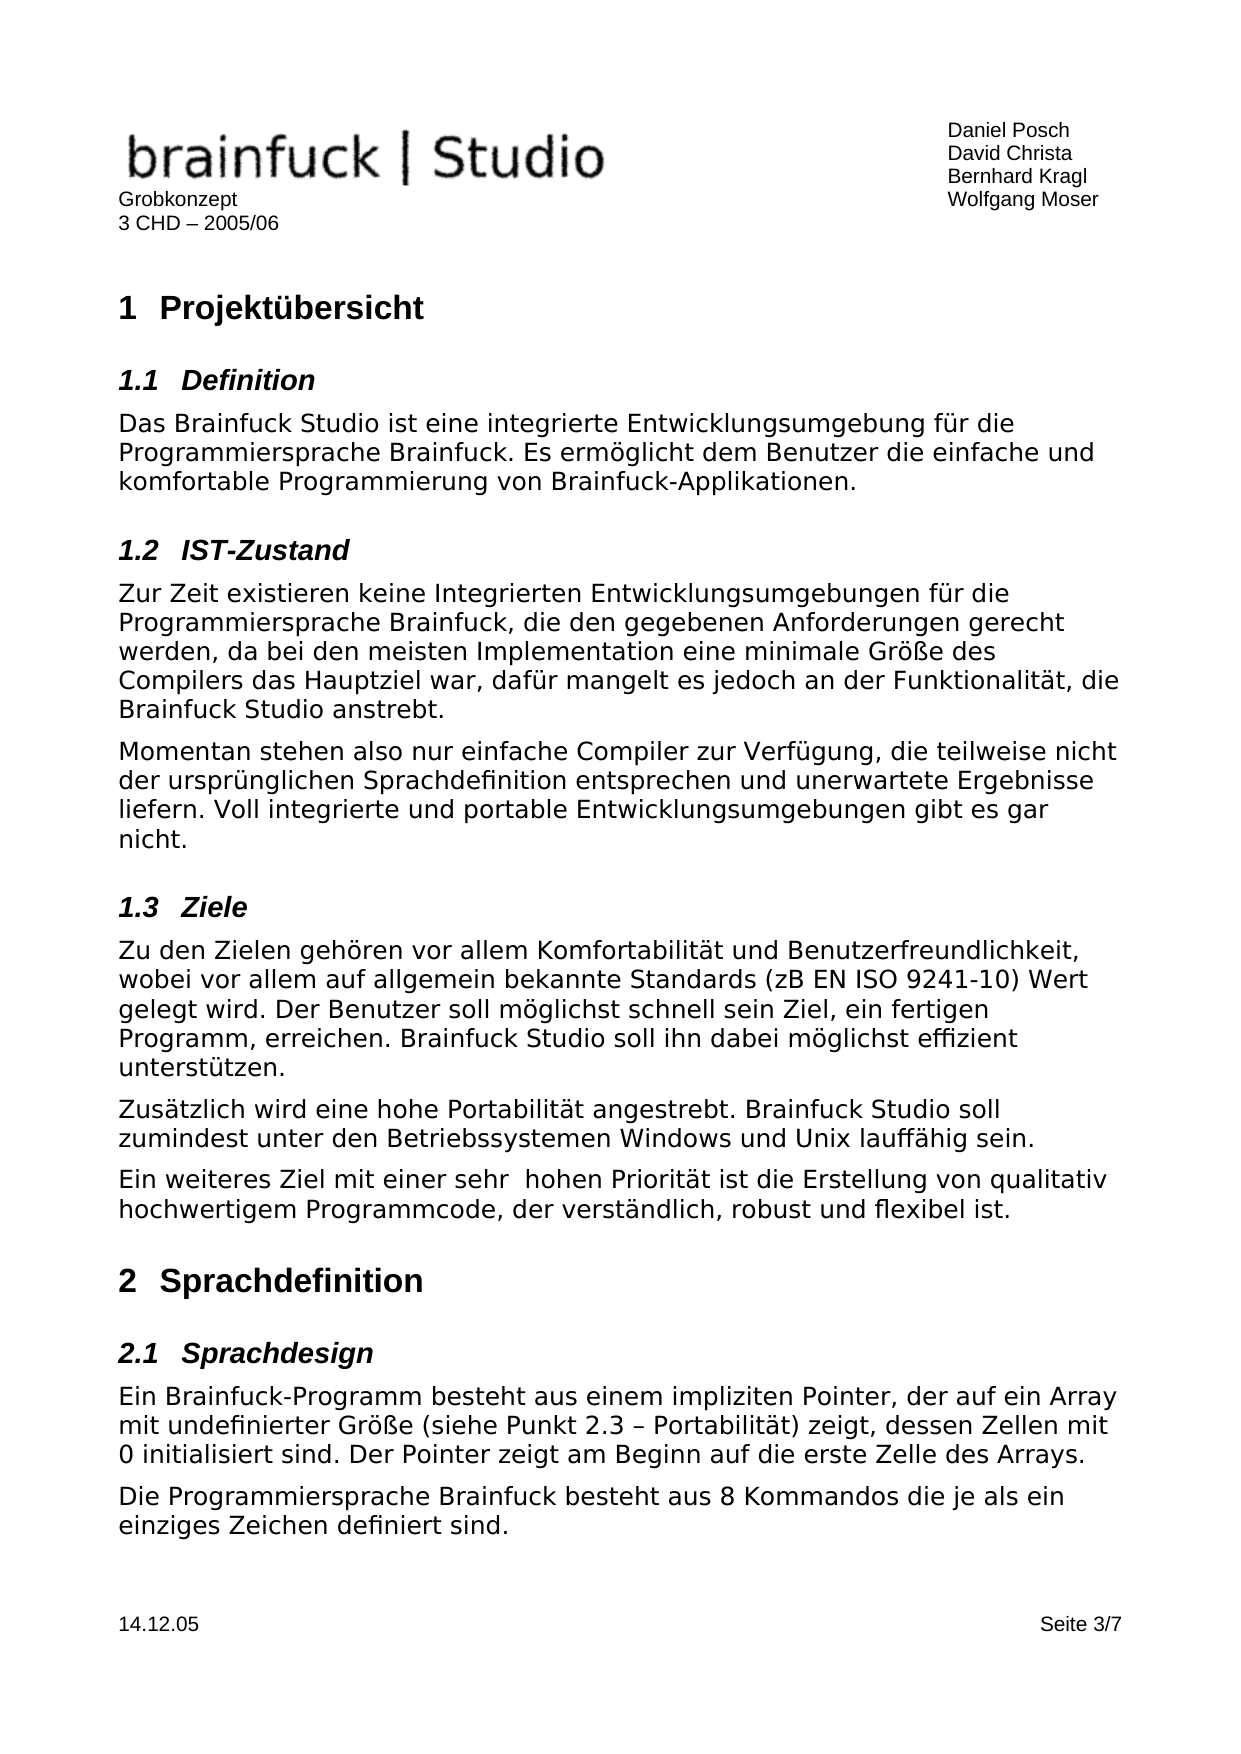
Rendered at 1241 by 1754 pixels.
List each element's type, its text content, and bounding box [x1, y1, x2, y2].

text Ein Brainfuck-Programm besteht aus einem impliziten Pointer, der auf ein Array mit undefinierter Größe (siehe Punkt 2.3 – Portabilität) zeigt, dessen Zellen mit 0 initialisiert sind. Der Pointer zeigt am Beginn auf die erste Zelle des Arrays. [118, 1382, 1122, 1469]
text Zusätzlich wird eine hohe Portabilität angestrebt. Brainfuck Studio soll zumindest unter den Betriebssystemen Windows und Unix lauffähig sein. [118, 1095, 1122, 1153]
text Momentan stehen also nur einfache Compiler zur Verfügung, die teilweise nicht der ursprünglichen Sprachdefinition entsprechen und unerwartete Ergebnisse liefern. Voll integrierte und portable Entwicklungsumgebungen gibt es gar nicht. [118, 737, 1122, 854]
text Ein weiteres Ziel mit einer sehr hohen Priorität ist die Erstellung von qualitativ hochwertigem Programmcode, der verständlich, robust und flexibel ist. [118, 1166, 1122, 1224]
subtitle Ziele [118, 891, 1122, 924]
picture [118, 118, 609, 187]
text Zu den Zielen gehören vor allem Komfortabilität und Benutzerfreundlichkeit, wobei vor allem auf allgemein bekannte Standards (zB EN ISO 9241-10) Wert gelegt wird. Der Benutzer soll möglichst schnell sein Ziel, ein fertigen Programm, erreichen. Brainfuck Studio soll ihn dabei möglichst effizient unterstützen. [118, 937, 1122, 1082]
subtitle IST-Zustand [118, 534, 1122, 566]
subtitle Definition [118, 364, 1122, 396]
subtitle Sprachdefinition [118, 1262, 1122, 1299]
text Die Programmiersprache Brainfuck besteht aus 8 Kommandos die je als ein einziges Zeichen definiert sind. [118, 1482, 1122, 1540]
text Das Brainfuck Studio ist eine integrierte Entwicklungsumgebung für die Programmiersprache Brainfuck. Es ermöglicht dem Benutzer die einfache und komfortable Programmierung von Brainfuck-Applikationen. [118, 409, 1122, 496]
text Zur Zeit existieren keine Integrierten Entwicklungsumgebungen für die Programmiersprache Brainfuck, die den gegebenen Anforderungen gerecht werden, da bei den meisten Implementation eine minimale Größe des Compilers das Hauptziel war, dafür mangelt es jedoch an der Funktionalität, die Brainfuck Studio anstrebt. [118, 579, 1122, 725]
subtitle Sprachdesign [118, 1337, 1122, 1369]
subtitle Projektübersicht [118, 289, 1122, 326]
